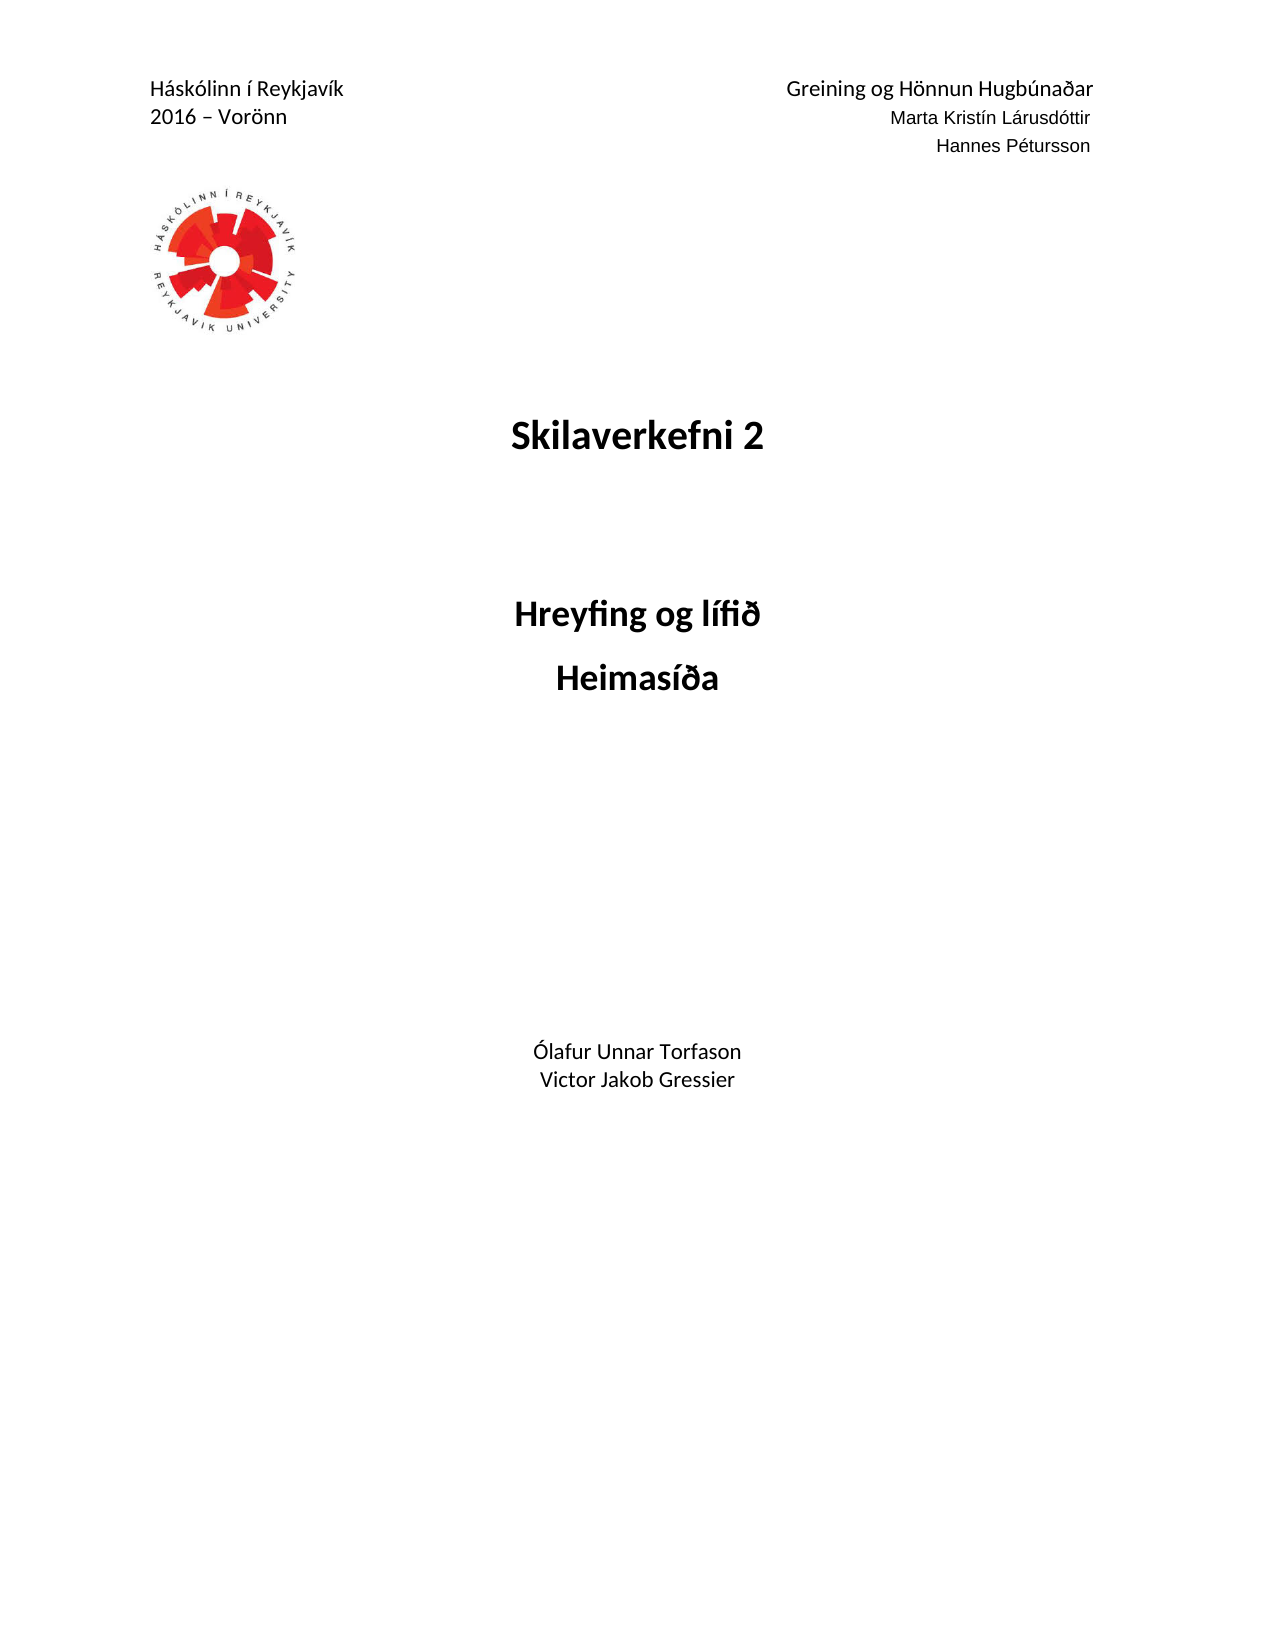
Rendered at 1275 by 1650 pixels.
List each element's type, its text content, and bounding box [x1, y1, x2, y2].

text Skilaverkefni 2 [150, 409, 1125, 460]
text Heimasíða [150, 654, 1125, 699]
text Ólafur Unnar Torfason [150, 1037, 1125, 1065]
text Victor Jakob Gressier [150, 1065, 1125, 1093]
text Hreyfing og lífið [150, 590, 1125, 636]
